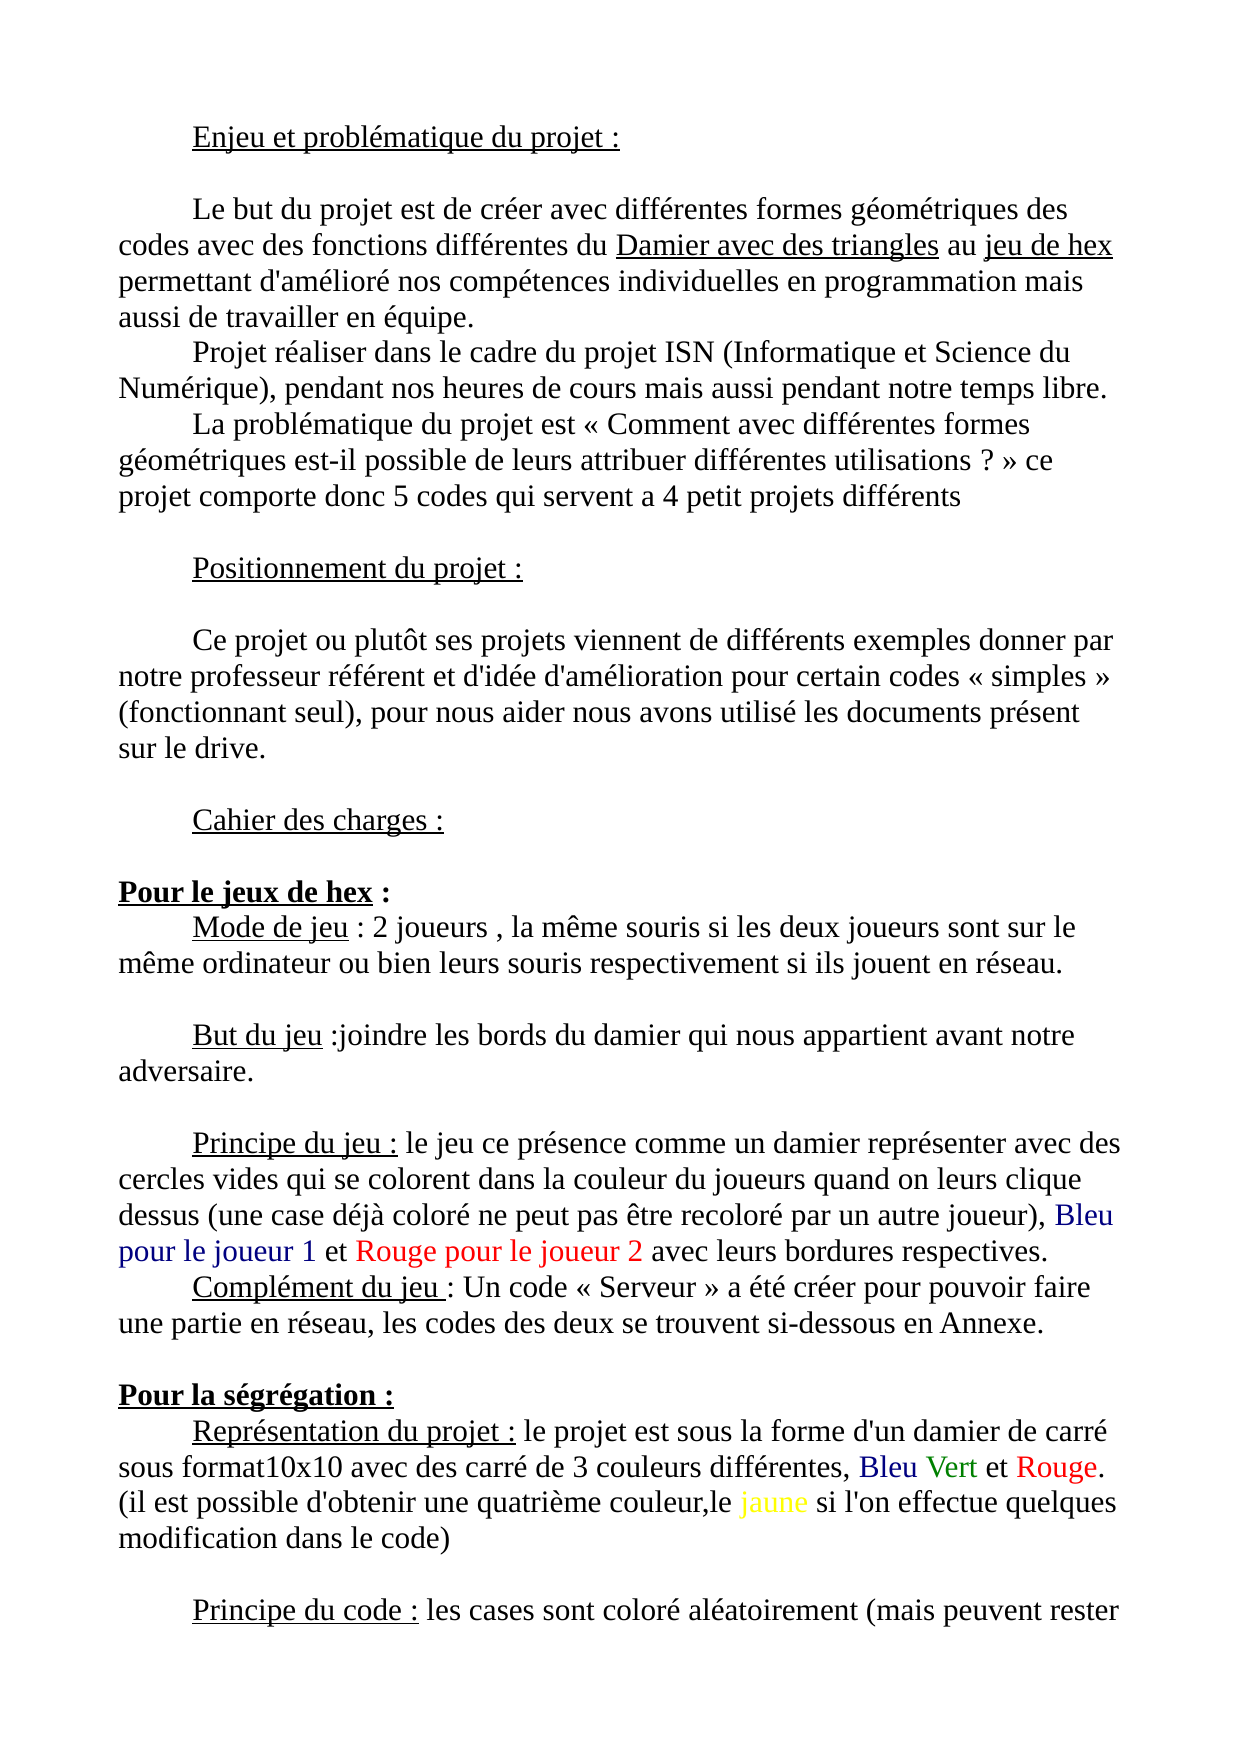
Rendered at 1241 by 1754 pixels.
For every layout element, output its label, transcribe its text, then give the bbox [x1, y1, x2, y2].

text Cahier des charges : [118, 801, 1122, 837]
text Enjeu et problématique du projet : [118, 118, 1122, 154]
text Le but du projet est de créer avec différentes formes géométriques des codes avec des fonctions différentes du Damier avec des triangles au jeu de hex permettant d'amélioré nos compétences individuelles en programmation mais aussi de travailler en équipe. [118, 190, 1122, 334]
text Principe du code : les cases sont coloré aléatoirement (mais peuvent rester [118, 1592, 1122, 1627]
text Mode de jeu : 2 joueurs , la même souris si les deux joueurs sont sur le même ordinateur ou bien leurs souris respectivement si ils jouent en réseau. [118, 909, 1122, 981]
text Principe du jeu : le jeu ce présence comme un damier représenter avec des cercles vides qui se colorent dans la couleur du joueurs quand on leurs clique dessus (une case déjà coloré ne peut pas être recoloré par un autre joueur), Bleu pour le joueur 1 et Rouge pour le joueur 2 avec leurs bordures respectives. [118, 1124, 1122, 1268]
text Représentation du projet : le projet est sous la forme d'un damier de carré sous format10x10 avec des carré de 3 couleurs différentes, Bleu Vert et Rouge.(il est possible d'obtenir une quatrième couleur,le jaune si l'on effectue quelques modification dans le code) [118, 1412, 1122, 1556]
text Positionnement du projet : [118, 549, 1122, 585]
text Projet réaliser dans le cadre du projet ISN (Informatique et Science du Numérique), pendant nos heures de cours mais aussi pendant notre temps libre. [118, 334, 1122, 406]
text Ce projet ou plutôt ses projets viennent de différents exemples donner par notre professeur référent et d'idée d'amélioration pour certain codes « simples » (fonctionnant seul), pour nous aider nous avons utilisé les documents présent sur le drive. [118, 621, 1122, 765]
text La problématique du projet est « Comment avec différentes formes géométriques est-il possible de leurs attribuer différentes utilisations ? » ce projet comporte donc 5 codes qui servent a 4 petit projets différents [118, 406, 1122, 513]
text Pour le jeux de hex : [118, 873, 1122, 909]
text But du jeu :joindre les bords du damier qui nous appartient avant notre adversaire. [118, 1017, 1122, 1088]
text Pour la ségrégation : [118, 1376, 1122, 1412]
text Complément du jeu : Un code « Serveur » a été créer pour pouvoir faire une partie en réseau, les codes des deux se trouvent si-dessous en Annexe. [118, 1268, 1122, 1340]
